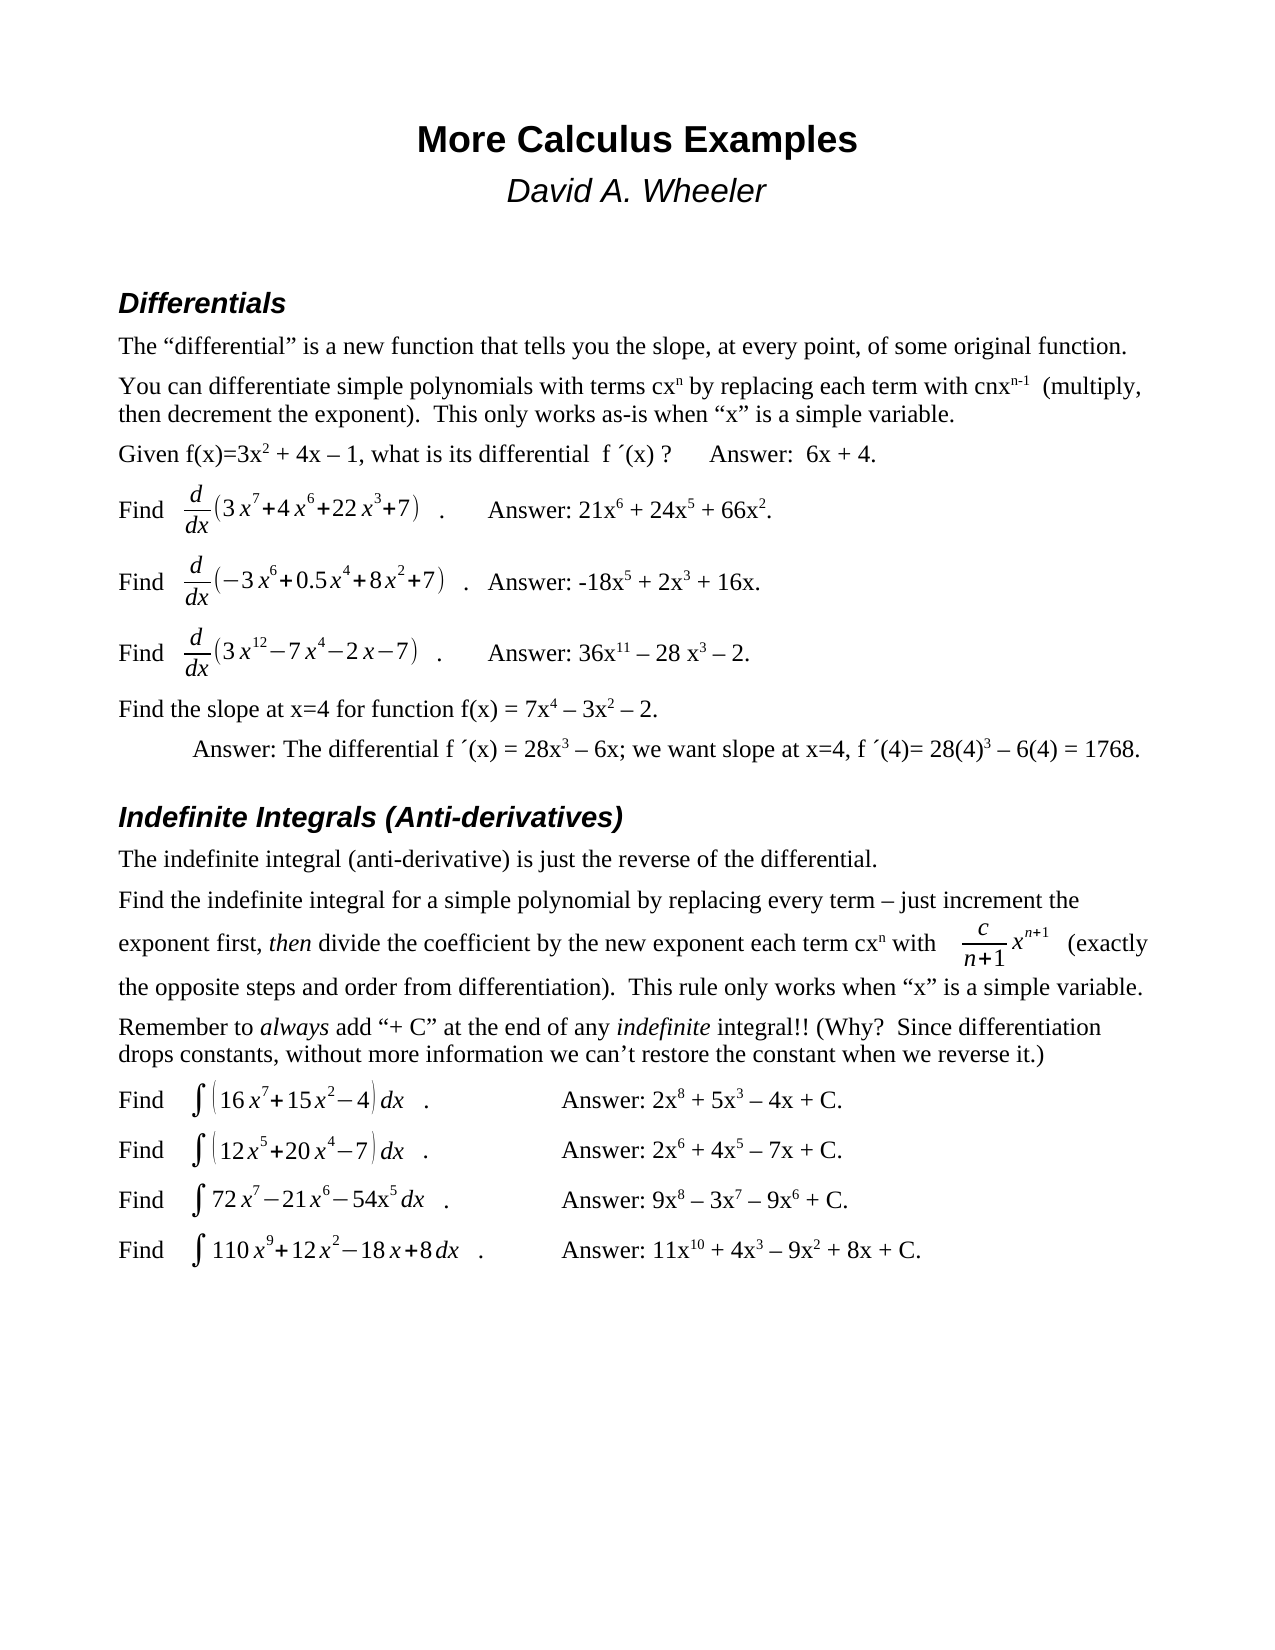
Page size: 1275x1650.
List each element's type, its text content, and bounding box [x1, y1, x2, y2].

subtitle Indefinite Integrals (Anti-derivatives) [118, 801, 1157, 833]
text Find. Answer: 36x11 – 28 x3 – 2. [118, 623, 1157, 683]
subtitle Differentials [118, 287, 1157, 319]
text Find . Answer: 9x8 – 3x7 – 9x6 + C. [118, 1181, 1157, 1219]
text Find the indefinite integral for a simple polynomial by replacing every term – just increment the exponent first, then divide the coefficient by the new exponent each term cxn with (exactly the opposite steps and order from differentiation). This rule only works when “x” is a simple variable. [118, 886, 1157, 1000]
text Find. Answer: -18x5 + 2x3 + 16x. [118, 552, 1157, 611]
text Find the slope at x=4 for function f(x) = 7x4 – 3x2 – 2. [118, 695, 1157, 723]
text Find . Answer: 2x6 + 4x5 – 7x + C. [118, 1131, 1157, 1169]
subtitle David A. Wheeler [118, 172, 1157, 210]
text Find . Answer: 11x10 + 4x3 – 9x2 + 8x + C. [118, 1231, 1157, 1269]
text Answer: The differential f ´(x) = 28x3 – 6x; we want slope at x=4, f ´(4)= 28(4)3 – 6(4) = 1768. [118, 735, 1157, 763]
text Find . Answer: 2x8 + 5x3 – 4x + C. [118, 1081, 1157, 1118]
text Remember to always add “+ C” at the end of any indefinite integral!! (Why? Since differentiation drops constants, without more information we can’t restore the constant when we reverse it.) [118, 1013, 1157, 1068]
text Given f(x)=3x2 + 4x – 1, what is its differential f ´(x) ? Answer: 6x + 4. [118, 440, 1157, 468]
text The “differential” is a new function that tells you the slope, at every point, of some original function. [118, 332, 1157, 360]
text Find. Answer: 21x6 + 24x5 + 66x2. [118, 480, 1157, 539]
title More Calculus Examples [118, 118, 1157, 160]
text You can differentiate simple polynomials with terms cxn by replacing each term with cnxn-1 (multiply, then decrement the exponent). This only works as-is when “x” is a simple variable. [118, 372, 1157, 428]
text The indefinite integral (anti-derivative) is just the reverse of the differential. [118, 846, 1157, 873]
